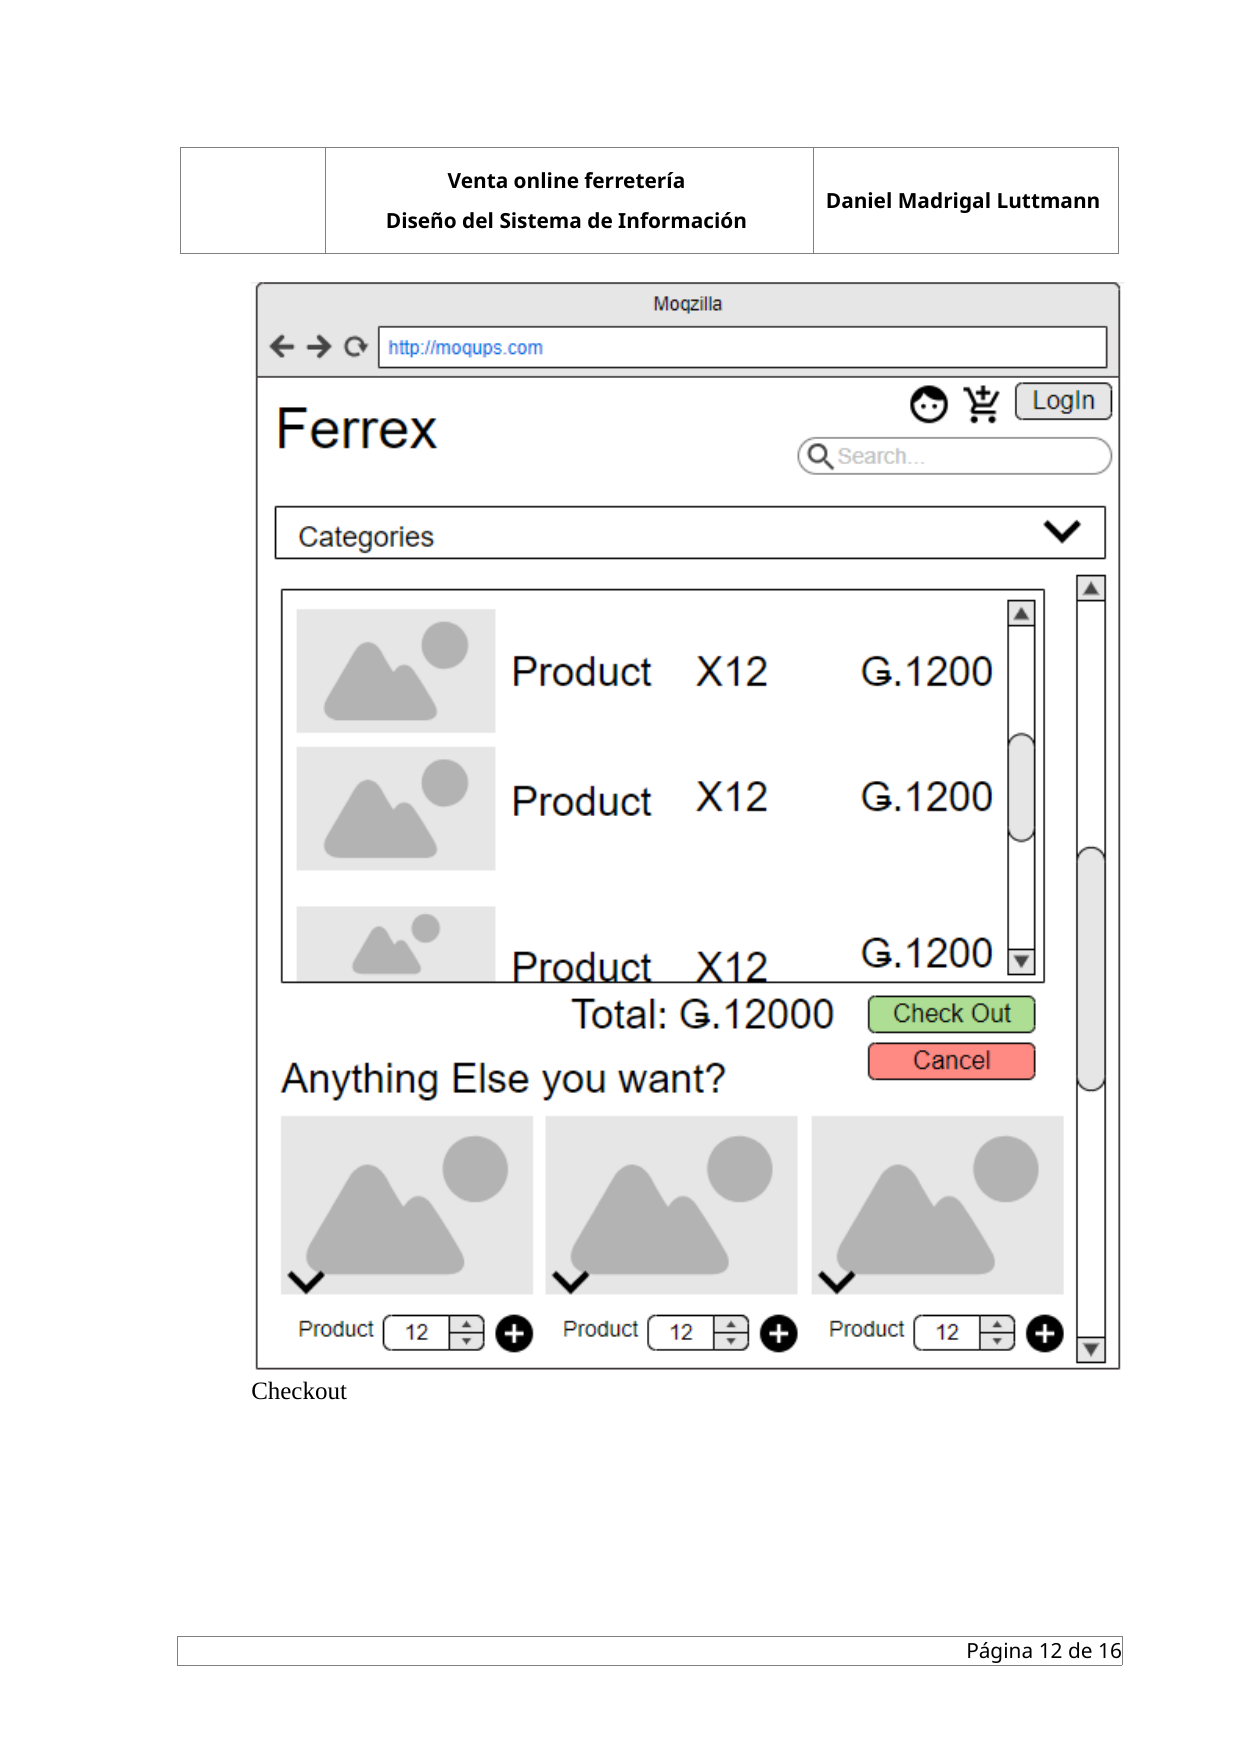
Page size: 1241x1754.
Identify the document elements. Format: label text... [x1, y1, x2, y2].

text Checkout [251, 1376, 1122, 1404]
